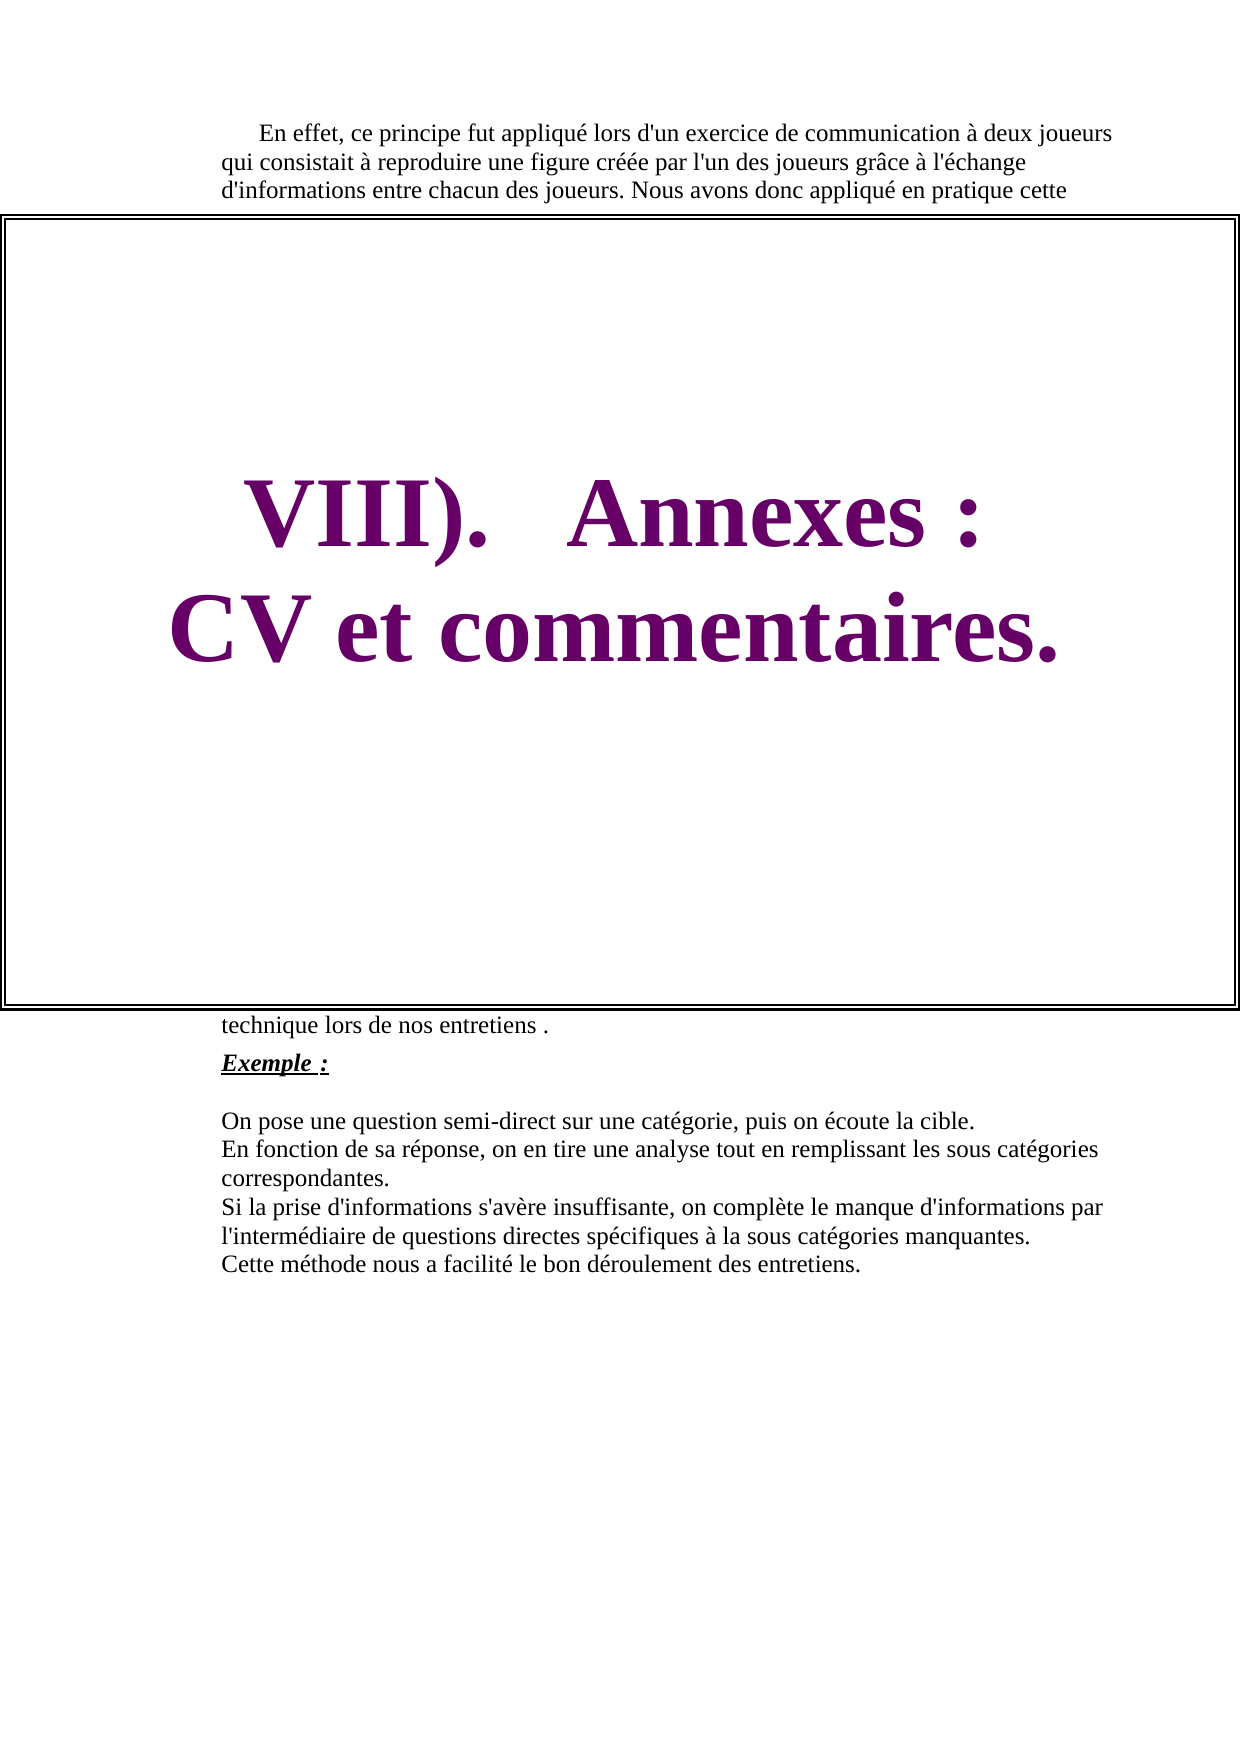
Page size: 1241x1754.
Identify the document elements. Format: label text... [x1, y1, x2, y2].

text VIII). Annexes : CV et commentaires. [9, 453, 1219, 729]
text [221, 220, 1148, 453]
text technique lors de nos entretiens . [221, 1011, 1148, 1039]
text [221, 729, 1148, 1004]
text En effet, ce principe fut appliqué lors d'un exercice de communication à deux joueurs qui consistait à reproduire une figure créée par l'un des joueurs grâce à l'échange d'informations entre chacun des joueurs. Nous avons donc appliqué en pratique cette [221, 118, 1148, 214]
list Exemple : On pose une question semi-direct sur une catégorie, puis on écoute la cible. En fonction de sa réponse, on en tire une analyse tout en remplissant les sous catégories correspondantes. Si la prise d'informations s'avère insuffisante, on complète le manque d'informations par l'intermédiaire de questions directes spécifiques à la sous catégories manquantes. Cette méthode nous a facilité le bon déroulement des entretiens. [221, 1048, 1148, 1278]
